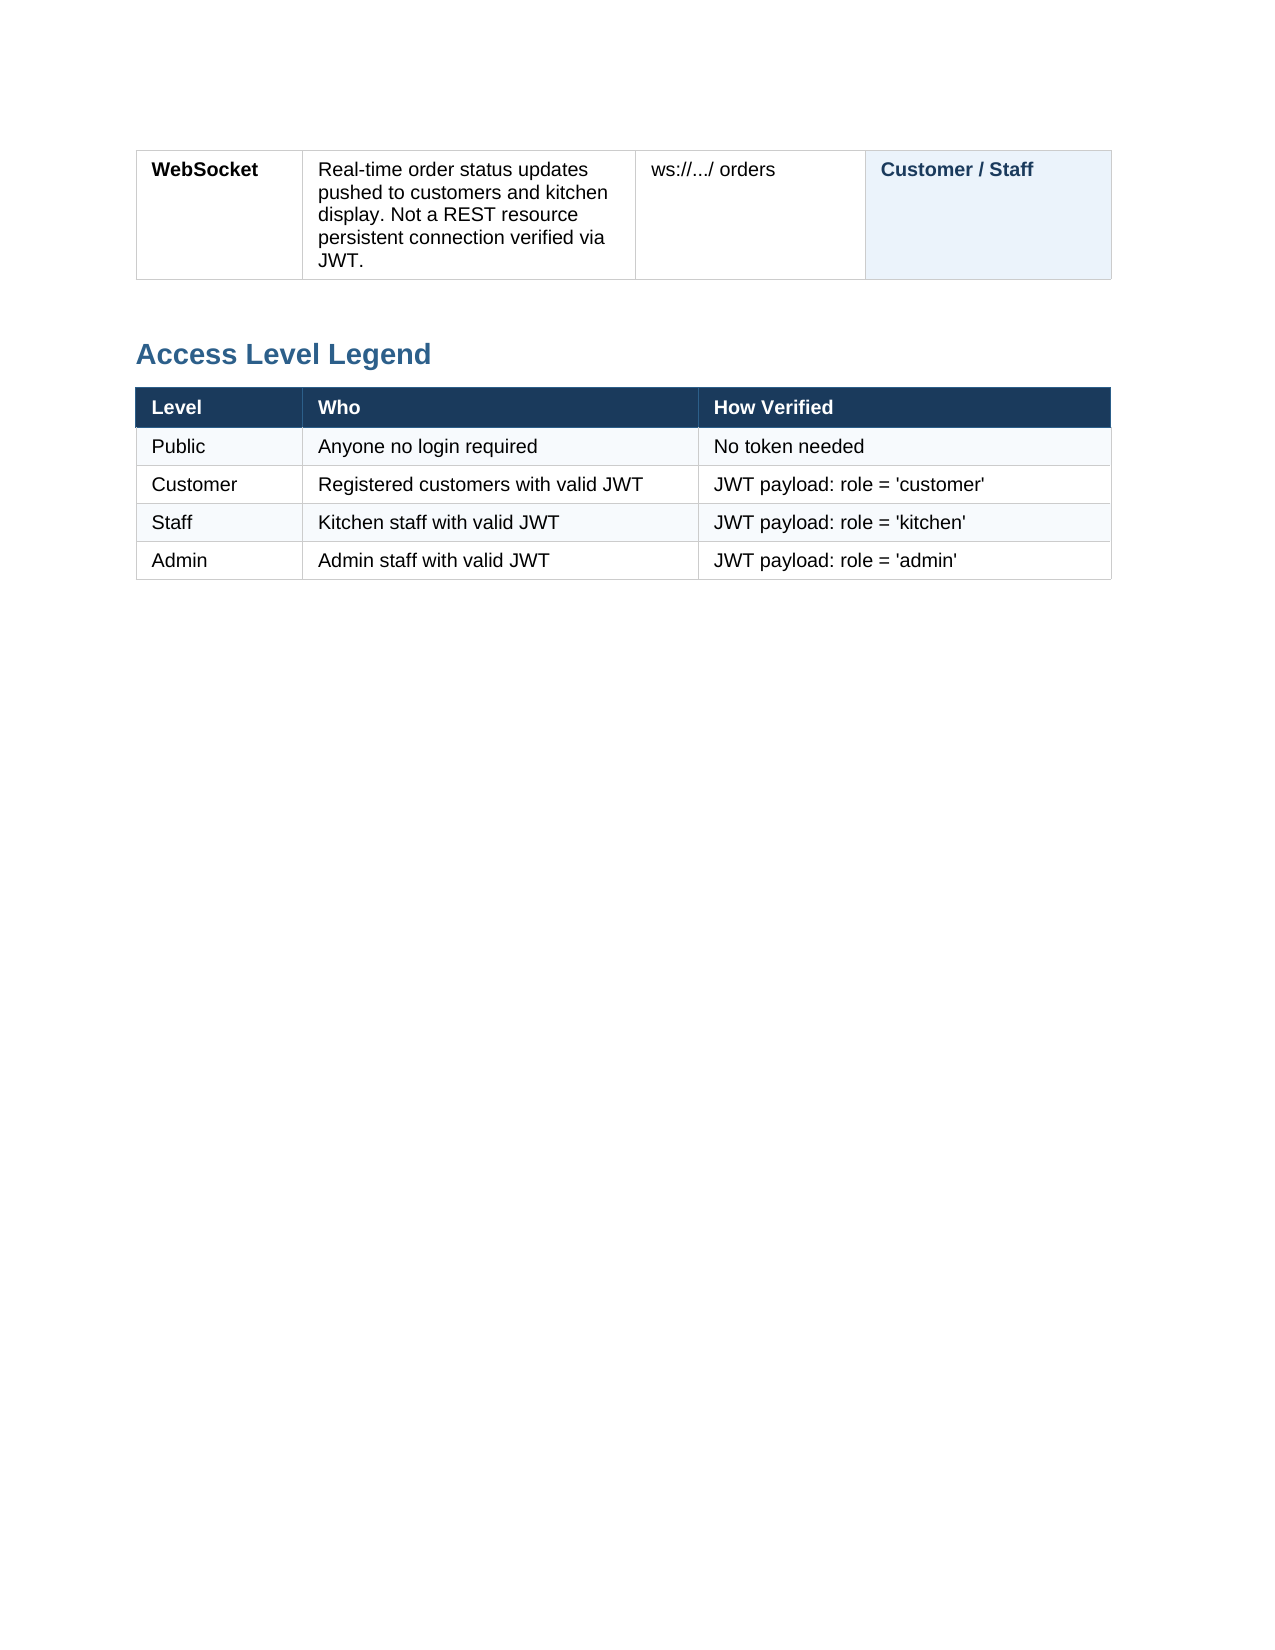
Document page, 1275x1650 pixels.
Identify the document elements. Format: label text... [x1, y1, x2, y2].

table_cell Staff [137, 504, 302, 541]
subtitle Access Level Legend [135, 337, 1139, 370]
table_cell WebSocket [137, 151, 302, 279]
table_cell No token needed [699, 428, 1111, 465]
table_cell Customer / Staff [866, 151, 1111, 279]
table_cell Anyone no login required [303, 428, 698, 465]
table_cell Real-time order status updates pushed to customers and kitchen display. Not a REST resource persistent connection verified via JWT. [303, 151, 635, 279]
table_cell JWT payload: role = 'kitchen' [699, 503, 1111, 541]
table_cell Public [137, 428, 302, 465]
table_cell JWT payload: role = 'admin' [699, 541, 1111, 578]
table_header How Verified [699, 388, 1110, 427]
table_cell Registered customers with valid JWT [303, 466, 698, 503]
table_cell JWT payload: role = 'customer' [699, 465, 1111, 503]
table_header Level [136, 388, 302, 427]
table_cell ws://.../ orders [636, 151, 865, 279]
table_cell Kitchen staff with valid JWT [303, 504, 698, 541]
table_cell Customer [137, 466, 302, 503]
table_header Who [303, 388, 698, 427]
table_cell Admin staff with valid JWT [303, 542, 698, 578]
table_cell Admin [137, 542, 302, 578]
